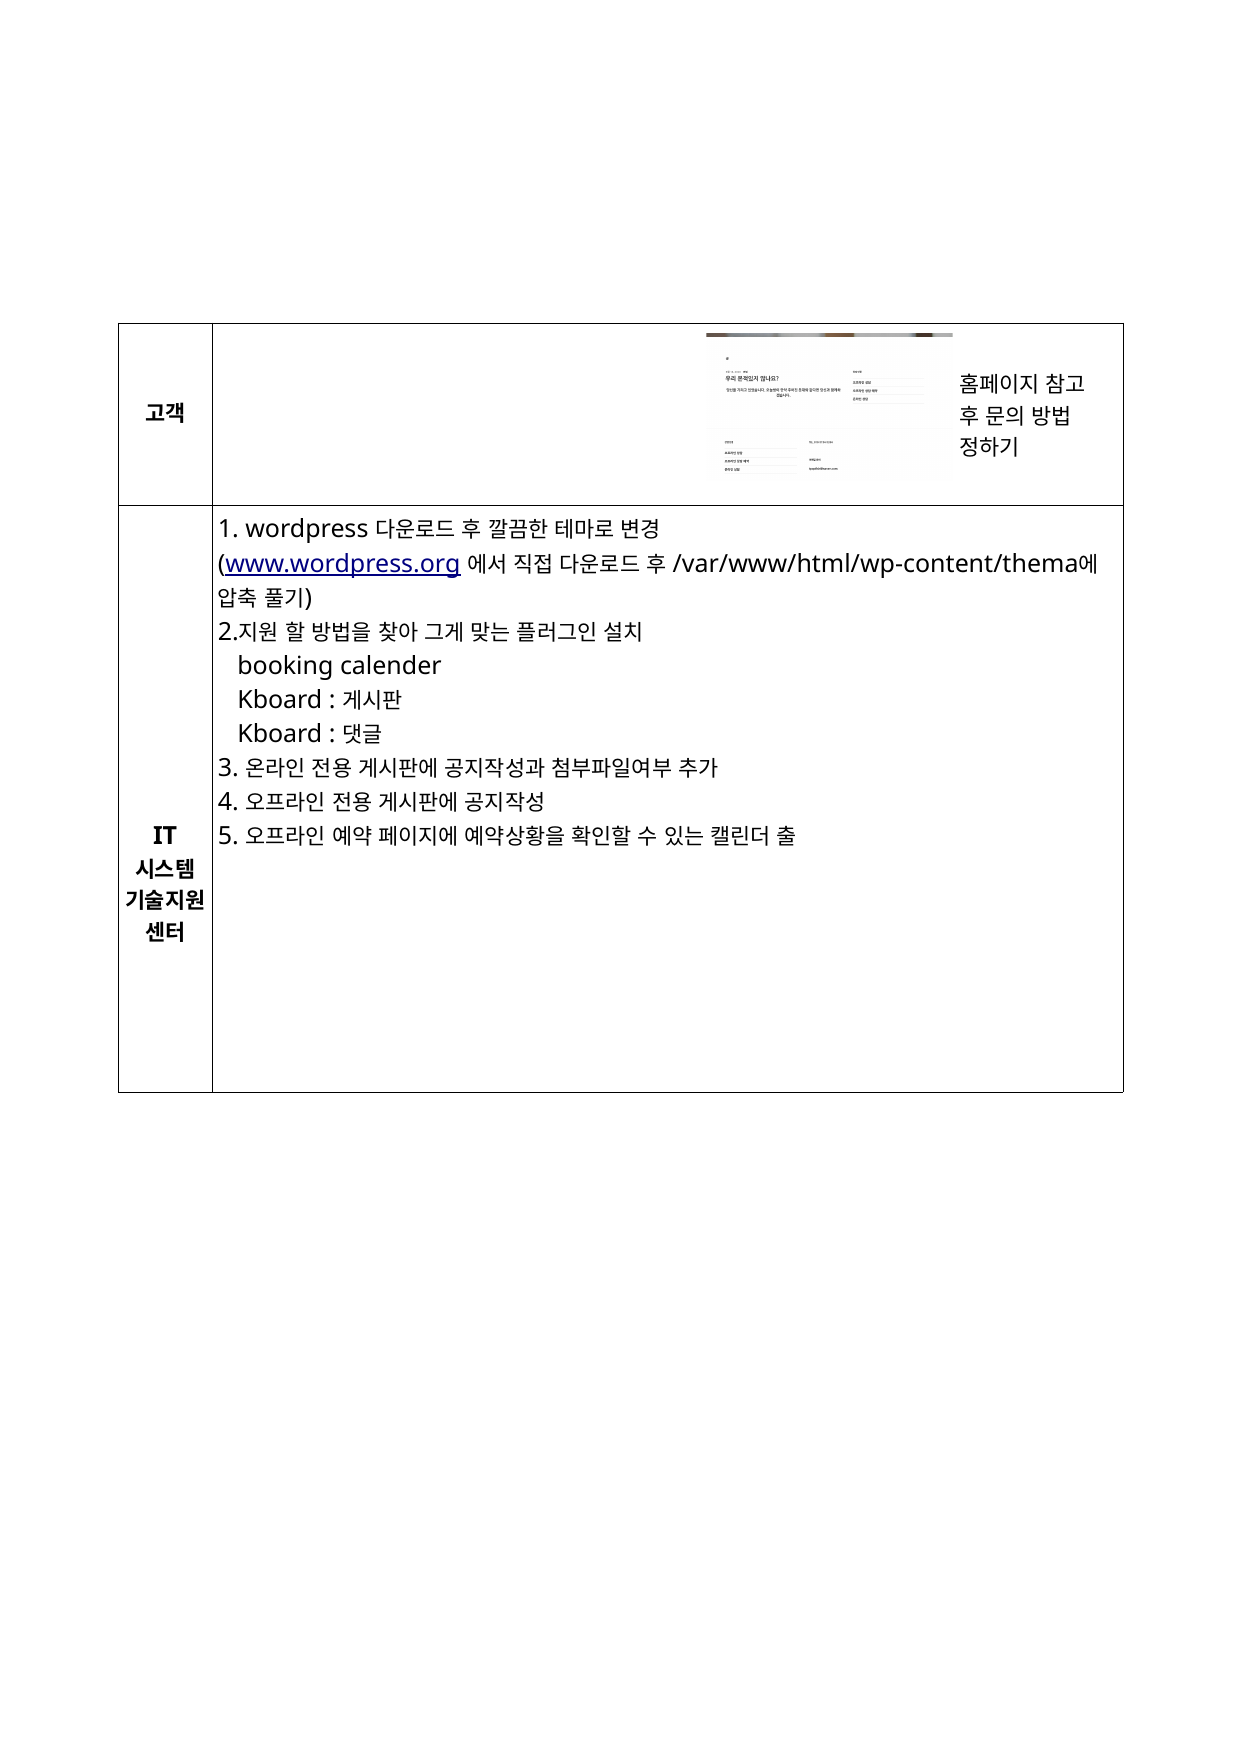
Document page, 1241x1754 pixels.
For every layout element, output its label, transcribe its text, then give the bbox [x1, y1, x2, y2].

table_header 고객 [119, 324, 212, 505]
table_cell IT 시스템 기술지원 센터 [119, 506, 212, 1092]
table_header [213, 324, 1123, 505]
picture [706, 333, 953, 481]
table_cell 1. wordpress 다운로드 후 깔끔한 테마로 변경 (www.wordpress.org 에서 직접 다운로드 후 /var/www/html/wp-content/thema에 압축 풀기) 2.지원 할 방법을 찾아 그게 맞는 플러그인 설치 booking calender Kboard : 게시판 Kboard : 댓글 3. 온라인 전용 게시판에 공지작성과 첨부파일여부 추가 4. 오프라인 전용 게시판에 공지작성 5. 오프라인 예약 페이지에 예약상황을 확인할 수 있는 캘린더 출 [213, 506, 1123, 1092]
